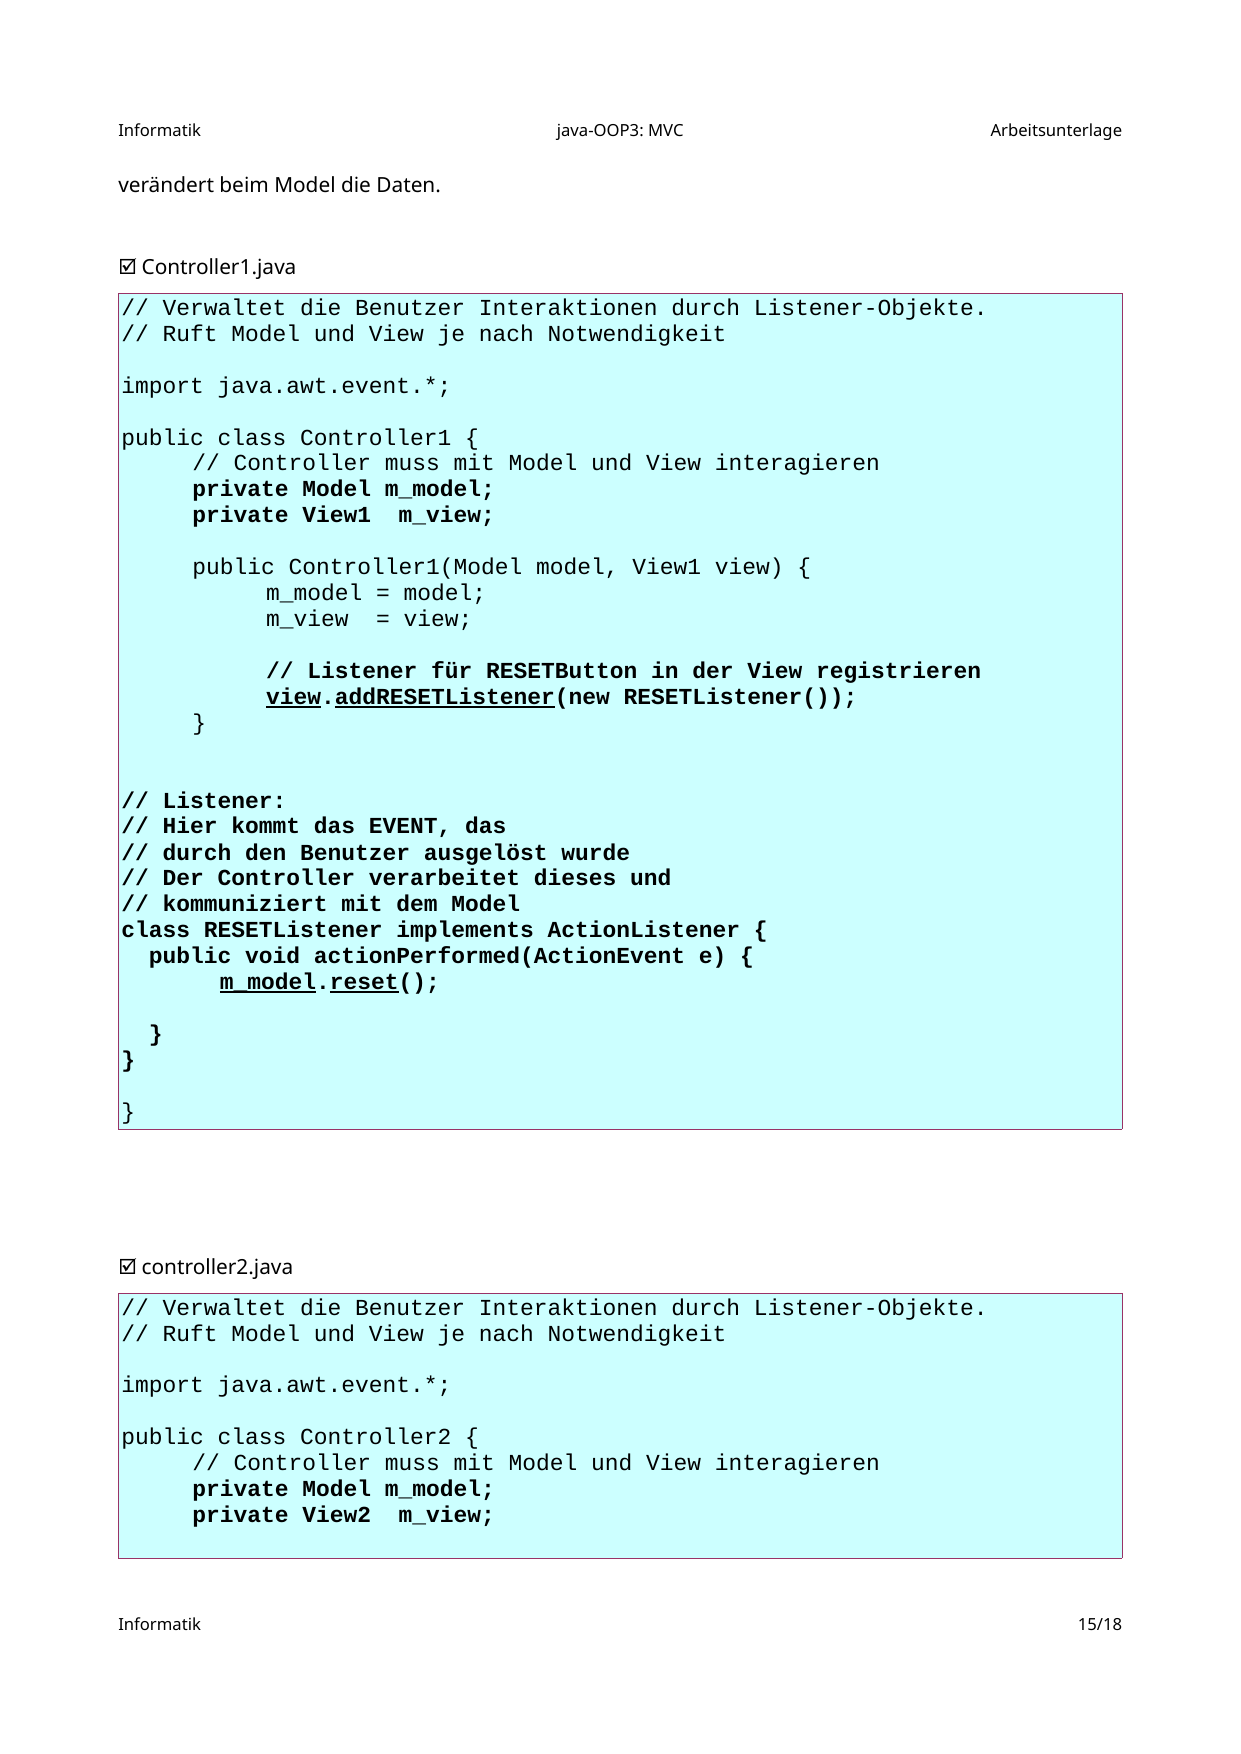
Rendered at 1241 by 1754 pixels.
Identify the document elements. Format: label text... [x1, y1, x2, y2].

text // Der Controller verarbeitet dieses und [119, 864, 1122, 890]
text import java.awt.event.*; [119, 371, 1122, 397]
text // Controller muss mit Model und View interagieren [119, 449, 1122, 475]
text // Verwaltet die Benutzer Interaktionen durch Listener-Objekte. [119, 294, 1122, 319]
text // kommuniziert mit dem Model [119, 890, 1122, 916]
text } [119, 1045, 1122, 1071]
text // Ruft Model und View je nach Notwendigkeit [119, 319, 1122, 345]
text } [119, 1097, 1122, 1129]
text } [119, 1019, 1122, 1045]
text // durch den Benutzer ausgelöst wurde [119, 838, 1122, 864]
text import java.awt.event.*; [119, 1371, 1122, 1397]
text m_model = model; [119, 578, 1122, 604]
text public Controller1(Model model, View1 view) { [119, 552, 1122, 578]
text // Controller muss mit Model und View interagieren [119, 1448, 1122, 1474]
text verändert beim Model die Daten. [118, 170, 1122, 199]
text // Listener: [119, 786, 1122, 812]
text // Listener für RESETButton in der View registrieren [119, 656, 1122, 682]
text class RESETListener implements ActionListener { [119, 916, 1122, 942]
text public class Controller2 { [119, 1423, 1122, 1448]
text private Model m_model; [119, 1474, 1122, 1500]
text // Hier kommt das EVENT, das [119, 812, 1122, 838]
text view.addRESETListener(new RESETListener()); [119, 682, 1122, 708]
text public class Controller1 { [119, 423, 1122, 449]
text // Ruft Model und View je nach Notwendigkeit [119, 1319, 1122, 1345]
text } [119, 708, 1122, 734]
list Controller1.java [118, 252, 1122, 281]
text private View2 m_view; [119, 1500, 1122, 1526]
list controller2.java [118, 1252, 1122, 1280]
text public void actionPerformed(ActionEvent e) { [119, 942, 1122, 967]
text m_view = view; [119, 604, 1122, 630]
text private View1 m_view; [119, 501, 1122, 527]
text m_model.reset(); [119, 967, 1122, 993]
text // Verwaltet die Benutzer Interaktionen durch Listener-Objekte. [119, 1294, 1122, 1319]
text private Model m_model; [119, 475, 1122, 501]
